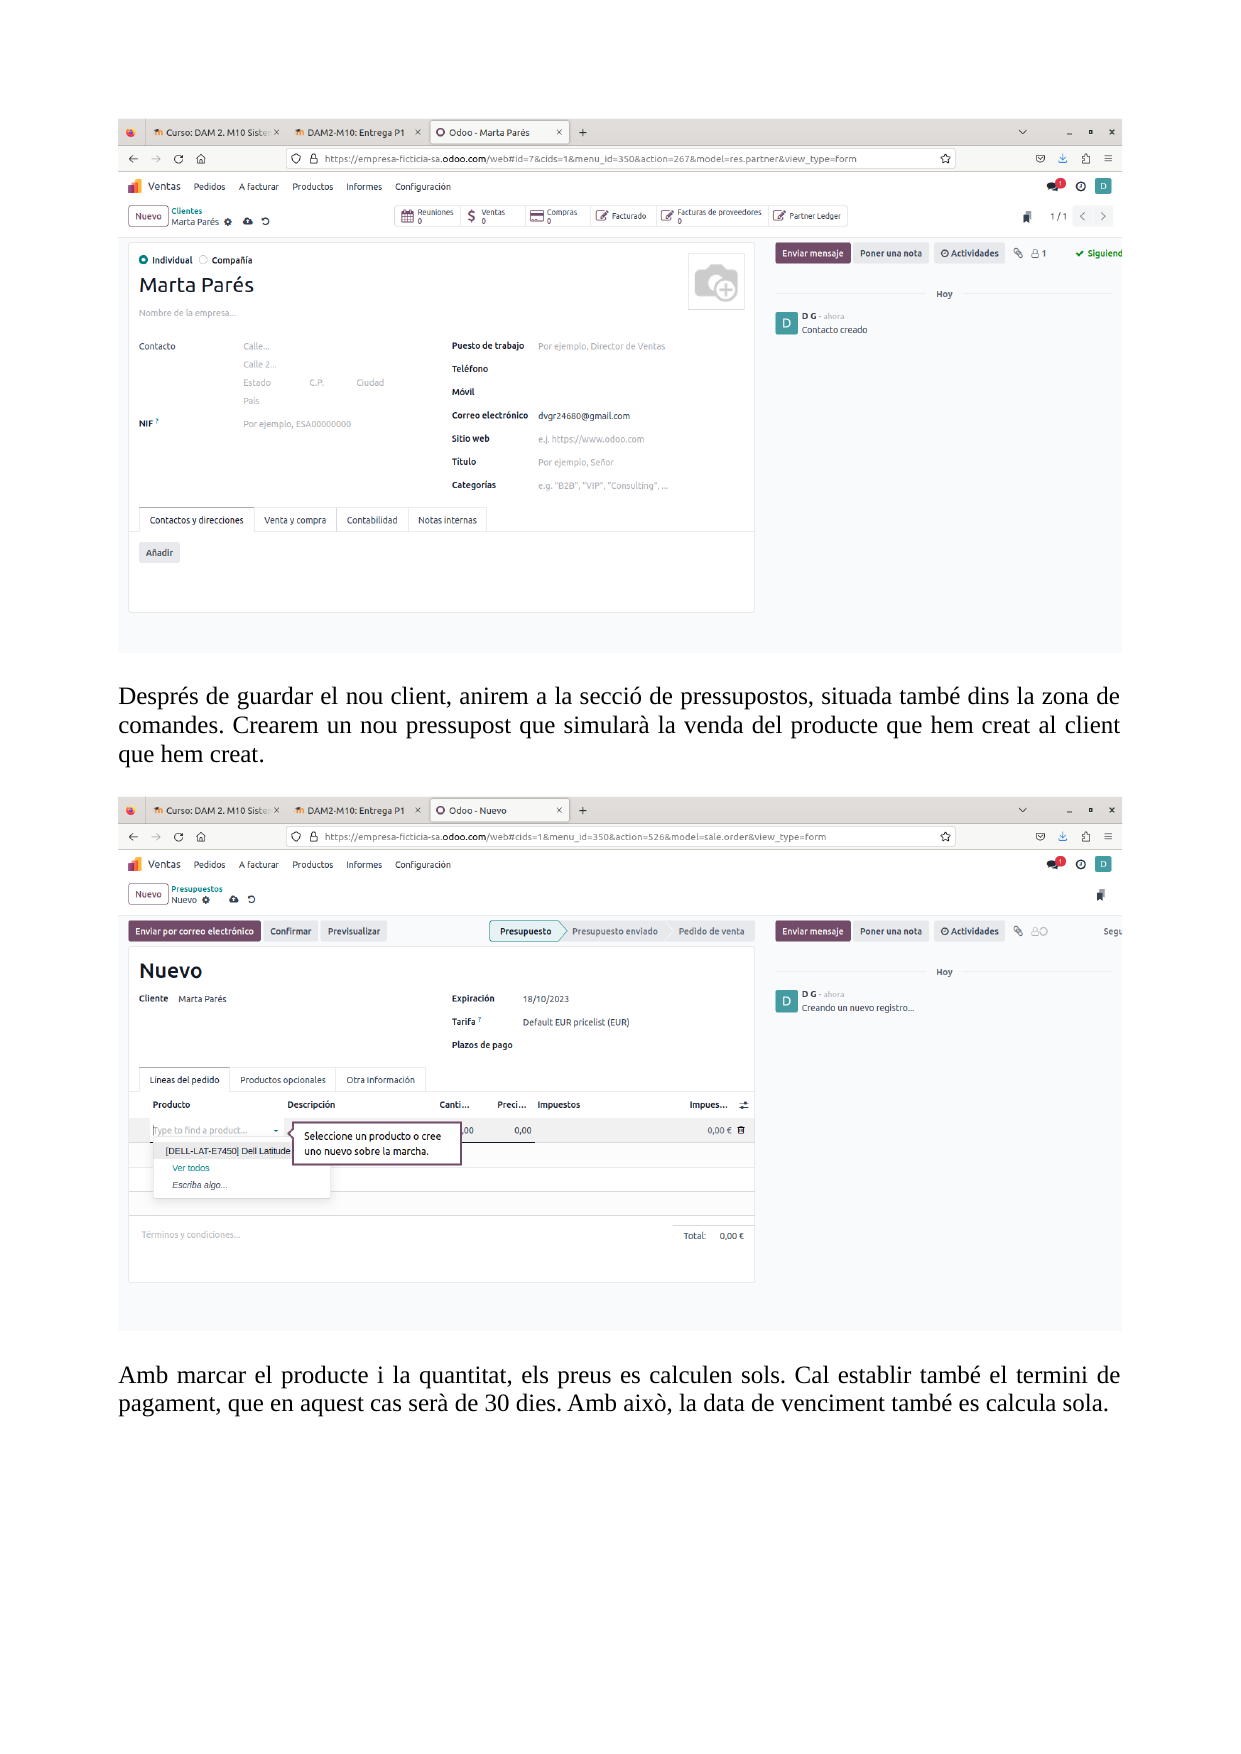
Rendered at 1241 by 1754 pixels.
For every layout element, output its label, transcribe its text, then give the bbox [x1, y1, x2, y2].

text Amb marcar el producte i la quantitat, els preus es calculen sols. Cal establir també el termini de pagament, que en aquest cas serà de 30 dies. Amb això, la data de venciment també es calcula sola. [118, 1360, 1122, 1417]
picture [118, 796, 1123, 1331]
text Després de guardar el nou client, anirem a la secció de pressupostos, situada també dins la zona de comandes. Crearem un nou pressupost que simularà la venda del producte que hem creat al client que hem creat. [118, 681, 1122, 768]
picture [118, 118, 1123, 653]
